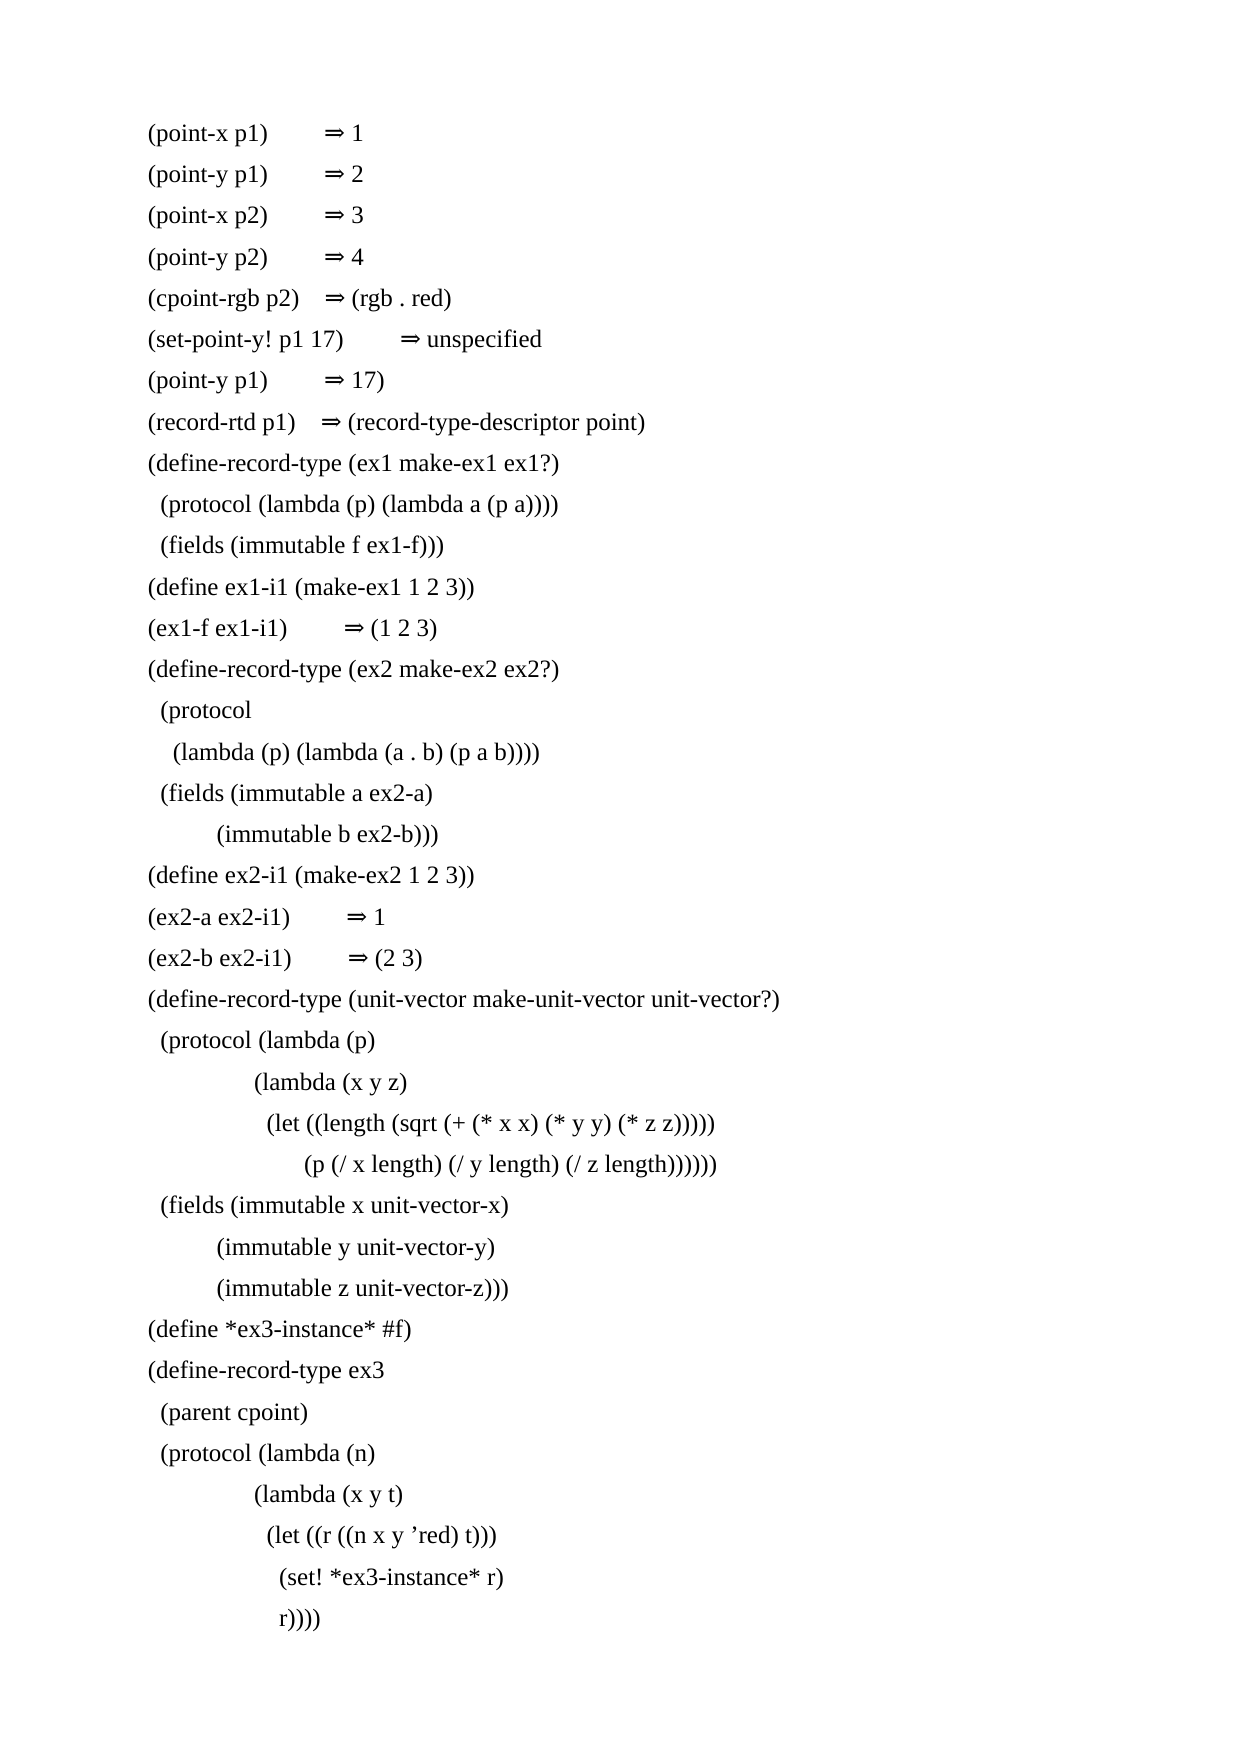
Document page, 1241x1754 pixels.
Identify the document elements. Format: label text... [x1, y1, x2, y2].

text (immutable y unit-vector-y) [118, 1232, 1122, 1261]
text (record-rtd p1) ⇒ (record-type-descriptor point) [118, 407, 1122, 436]
text (ex1-f ex1-i1) ⇒ (1 2 3) [118, 613, 1122, 642]
text (point-y p2) ⇒ 4 [118, 242, 1122, 271]
text (point-y p1) ⇒ 2 [118, 159, 1122, 188]
text (immutable b ex2-b))) [118, 819, 1122, 848]
text (protocol (lambda (n) [118, 1438, 1122, 1467]
text (define-record-type (ex2 make-ex2 ex2?) [118, 654, 1122, 683]
text (protocol (lambda (p) (lambda a (p a)))) [118, 489, 1122, 518]
text (fields (immutable f ex1-f))) [118, 531, 1122, 559]
text (ex2-b ex2-i1) ⇒ (2 3) [118, 943, 1122, 972]
text (lambda (x y z) [118, 1067, 1122, 1096]
text (fields (immutable x unit-vector-x) [118, 1191, 1122, 1219]
text (cpoint-rgb p2) ⇒ (rgb . red) [118, 283, 1122, 312]
text (immutable z unit-vector-z))) [118, 1273, 1122, 1302]
text (point-x p1) ⇒ 1 [118, 118, 1122, 147]
text r)))) [118, 1603, 1122, 1632]
text (parent cpoint) [118, 1397, 1122, 1426]
text (define *ex3-instance* #f) [118, 1314, 1122, 1343]
text (let ((r ((n x y ’red) t))) [118, 1521, 1122, 1549]
text (define-record-type (unit-vector make-unit-vector unit-vector?) [118, 984, 1122, 1013]
text (fields (immutable a ex2-a) [118, 778, 1122, 807]
text (lambda (x y t) [118, 1479, 1122, 1508]
text (set-point-y! p1 17) ⇒ unspecified [118, 324, 1122, 353]
text (point-y p1) ⇒ 17) [118, 366, 1122, 394]
text (define ex1-i1 (make-ex1 1 2 3)) [118, 572, 1122, 601]
text (p (/ x length) (/ y length) (/ z length)))))) [118, 1149, 1122, 1178]
text (point-x p2) ⇒ 3 [118, 201, 1122, 229]
text (define-record-type ex3 [118, 1356, 1122, 1384]
text (define ex2-i1 (make-ex2 1 2 3)) [118, 861, 1122, 889]
text (define-record-type (ex1 make-ex1 ex1?) [118, 448, 1122, 477]
text (ex2-a ex2-i1) ⇒ 1 [118, 902, 1122, 931]
text (protocol (lambda (p) [118, 1026, 1122, 1054]
text (let ((length (sqrt (+ (* x x) (* y y) (* z z))))) [118, 1108, 1122, 1137]
text (set! *ex3-instance* r) [118, 1562, 1122, 1591]
text (protocol [118, 696, 1122, 724]
text (lambda (p) (lambda (a . b) (p a b)))) [118, 737, 1122, 766]
